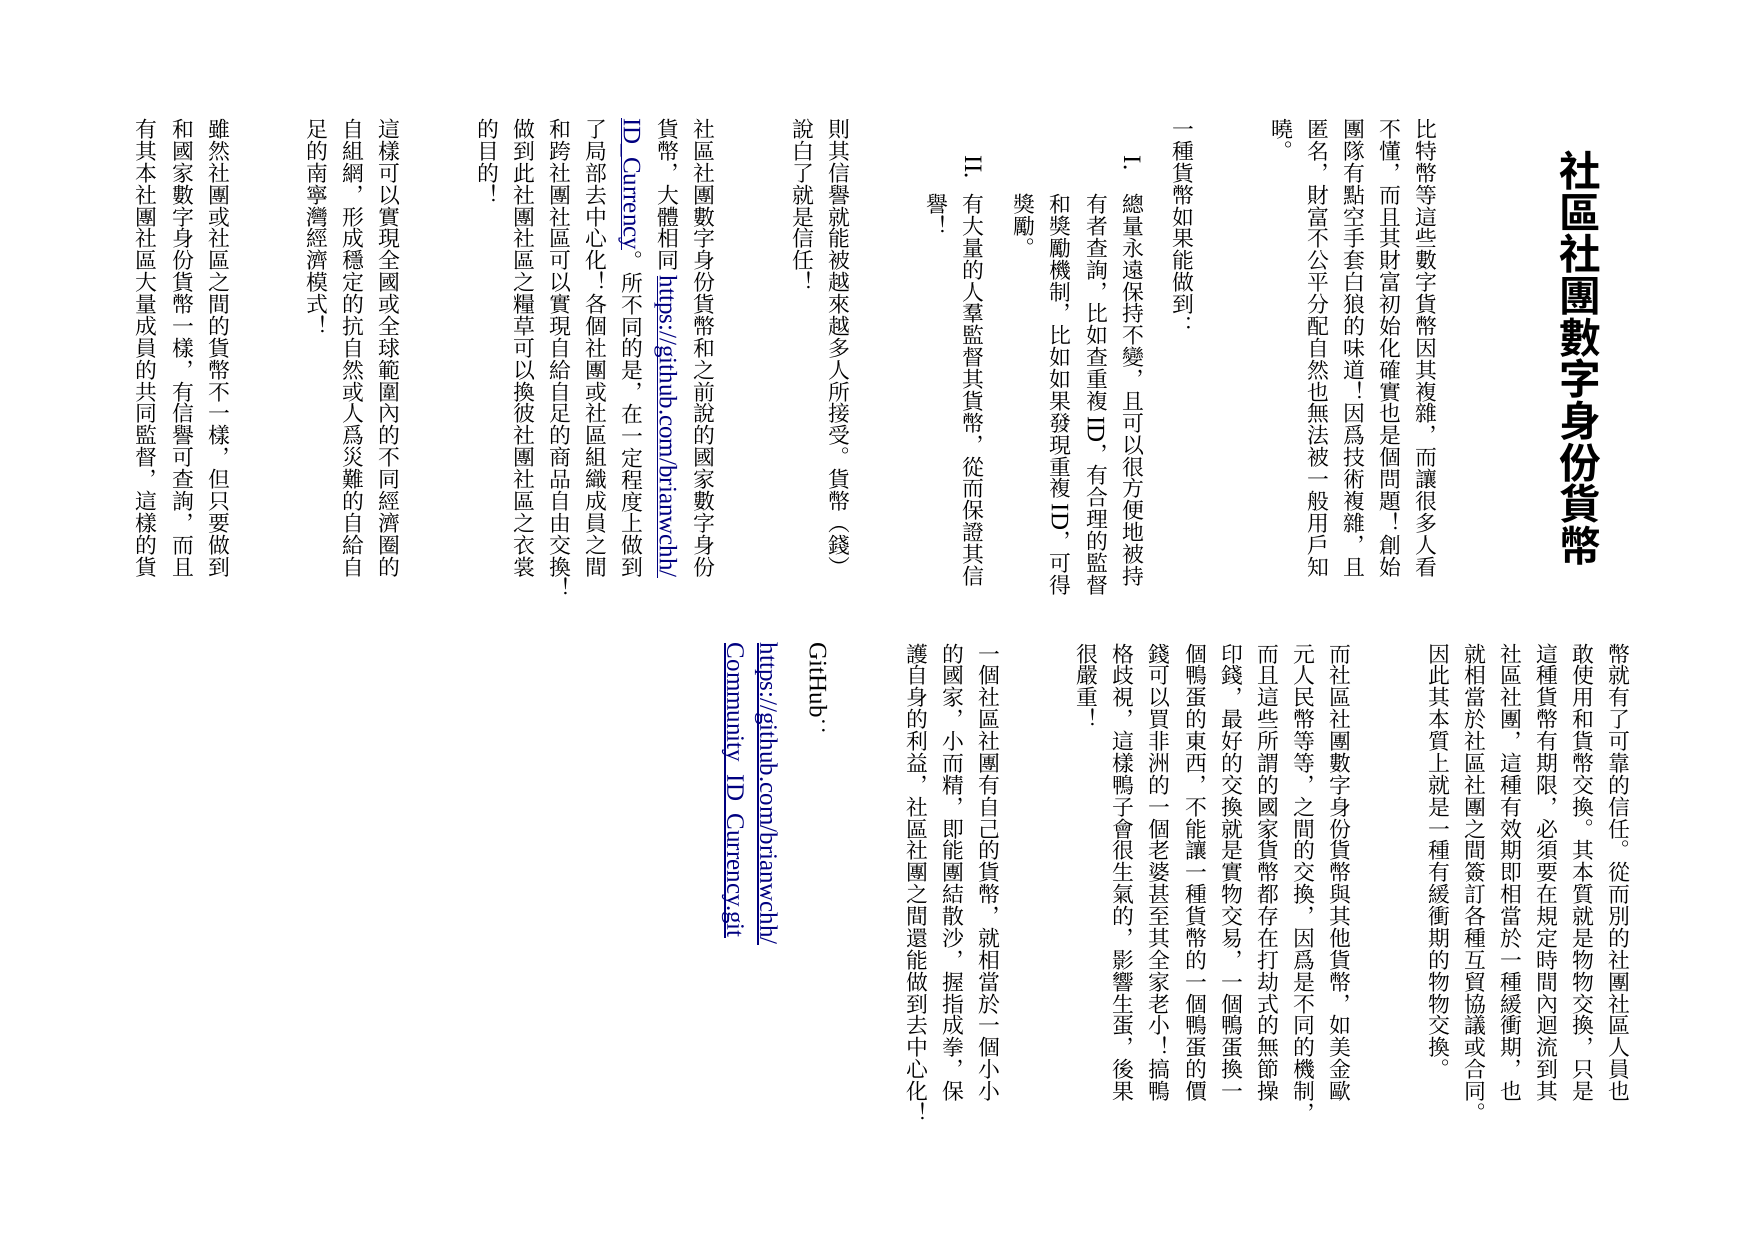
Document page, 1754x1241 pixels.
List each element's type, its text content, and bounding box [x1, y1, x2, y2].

text 而社區社團數字身份貨幣與其他貨幣，如美金歐元人民幣等等，之間的交換，因爲是不同的機制，而且這些所謂的國家貨幣都存在打劫式的無節操印錢，最好的交換就是實物交易，一個鴨蛋換一個鴨蛋的東西，不能讓一種貨幣的一個鴨蛋的價錢可以買非洲的一個老婆甚至其全家老小！搞鴨格歧視，這樣鴨子會很生氣的，影響生蛋，後果很嚴重！ [1072, 643, 1356, 1122]
text 社區社團數字身份貨幣和之前說的國家數字身份貨幣，大體相同https://github.com/brianwchh/ID_Currency。所不同的是，在一定程度上做到了局部去中心化！各個社團或社區組織成員之間和跨社團社區可以實現自給自足的商品自由交換！做到此社團社區之糧草可以換彼社團社區之衣裳的目的！ [472, 118, 721, 598]
title 社區社團數字身份貨幣 [1550, 118, 1610, 598]
text 一個社區社團有自己的貨幣，就相當於一個小小的國家，小而精，即能團結散沙，握指成拳，保護自身的利益，社區社團之間還能做到去中心化！ [901, 643, 1005, 1122]
text 比特幣等這些數字貨幣因其複雜，而讓很多人看不懂，而且其財富初始化確實也是個問題！創始團隊有點空手套白狼的味道！因爲技術複雜，且匿名，財富不公平分配自然也無法被一般用戶知曉。 [1266, 118, 1442, 598]
list 有大量的人羣監督其貨幣，從而保證其信譽！ [922, 156, 989, 598]
text 雖然社團或社區之間的貨幣不一樣，但只要做到和國家數字身份貨幣一樣，有信譽可查詢，而且有其本社團社區大量成員的共同監督，這樣的貨幣就有了可靠的信任。從而別的社團社區人員也敢使用和貨幣交換。其本質就是物物交換，只是這種貨幣有期限，必須要在規定時間內迴流到其社區社團，這種有效期即相當於一種緩衝期，也就相當於社區社團之間簽訂各種互貿協議或合同。因此其本質上就是一種有緩衝期的物物交換。 [1423, 643, 1635, 1122]
text 一種貨幣如果能做到： [1168, 118, 1199, 598]
text 雖然社團或社區之間的貨幣不一樣，但只要做到和國家數字身份貨幣一樣，有信譽可查詢，而且有其本社團社區大量成員的共同監督，這樣的貨幣就有了可靠的信任。從而別的社團社區人員也敢使用和貨幣交換。其本質就是物物交換，只是這種貨幣有期限，必須要在規定時間內迴流到其社區社團，這種有效期即相當於一種緩衝期，也就相當於社區社團之間簽訂各種互貿協議或合同。因此其本質上就是一種有緩衝期的物物交換。 [131, 118, 235, 598]
text 這樣可以實現全國或全球範圍內的不同經濟圈的自組網，形成穩定的抗自然或人爲災難的自給自足的南寧灣經濟模式！ [302, 118, 405, 598]
list 總量永遠保持不變，且可以很方便地被持有者查詢，比如查重複ID，有合理的監督和獎勵機制，比如如果發現重複ID，可得獎勵。 [1009, 156, 1149, 598]
text 則其信譽就能被越來越多人所接受。貨幣（錢）說白了就是信任！ [787, 118, 855, 598]
text https://github.com/brianwchh/Community_ID_Currency.git [722, 643, 784, 1122]
text GitHub： [803, 643, 834, 1122]
